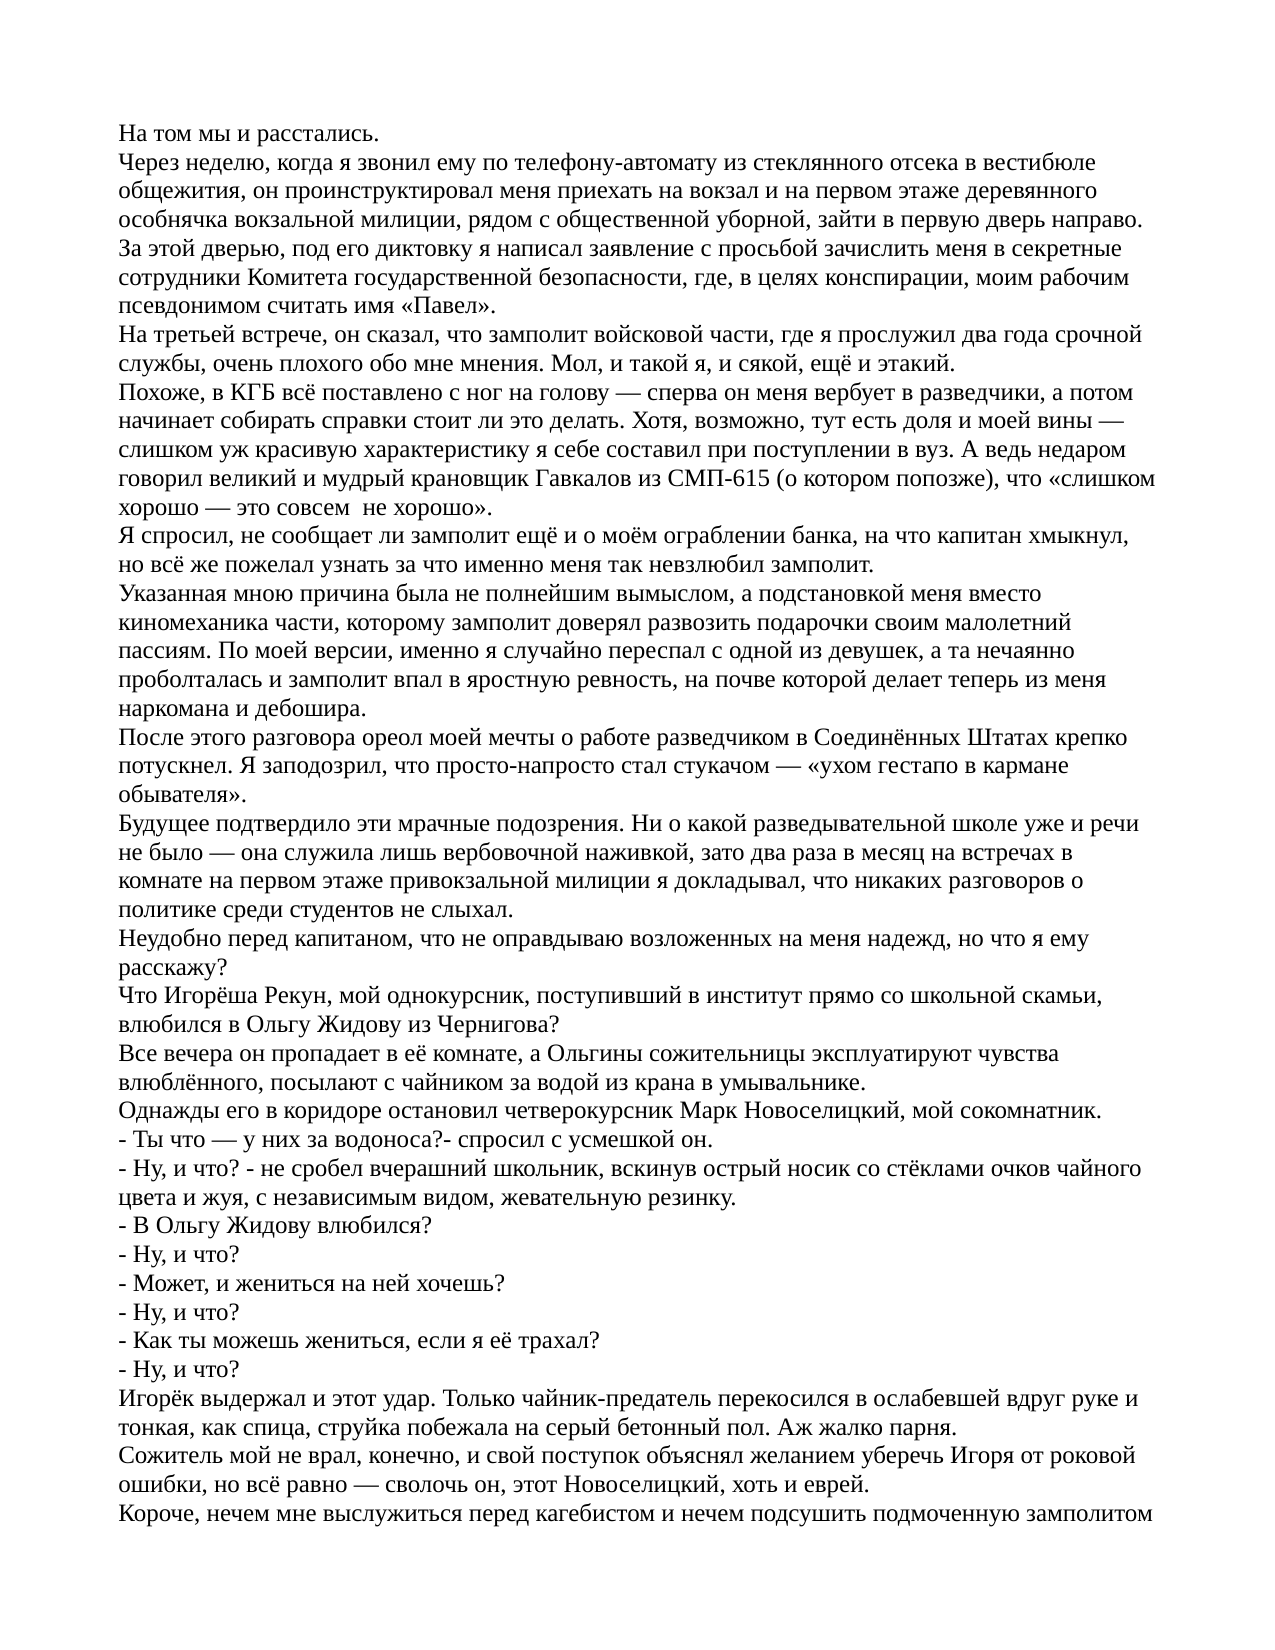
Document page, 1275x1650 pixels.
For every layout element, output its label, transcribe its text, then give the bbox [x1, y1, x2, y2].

text - Ну, и что? [118, 1297, 1157, 1326]
text Будущее подтвердило эти мрачные подозрения. Ни о какой разведывательной школе уже и речи не было — она служила лишь вербовочной наживкой, зато два раза в месяц на встречах в комнате на первом этаже привокзальной милиции я докладывал, что никаких разговоров о политике среди студентов не слыхал. [118, 808, 1157, 923]
text Короче, нечем мне выслужиться перед кагебистом и нечем подсушить подмоченную замполитом [118, 1498, 1157, 1527]
text - Ну, и что? [118, 1354, 1157, 1383]
text Игорёк выдержал и этот удар. Только чайник-предатель перекосился в ослабевшей вдруг руке и тонкая, как спица, струйка побежала на серый бетонный пол. Аж жалко парня. [118, 1383, 1157, 1441]
text Указанная мною причина была не полнейшим вымыслом, а подстановкой меня вместо киномеханика части, которому замполит доверял развозить подарочки своим малолетний пассиям. По моей версии, именно я случайно переспал с одной из девушек, а та нечаянно проболталась и замполит впал в яростную ревность, на почве которой делает теперь из меня наркомана и дебошира. [118, 578, 1157, 722]
text На третьей встрече, он сказал, что замполит войсковой части, где я прослужил два года срочной службы, очень плохого обо мне мнения. Мол, и такой я, и сякой, ещё и этакий. [118, 319, 1157, 377]
text На том мы и расстались. [118, 118, 1157, 147]
text - Как ты можешь жениться, если я её трахал? [118, 1326, 1157, 1354]
text Через неделю, когда я звонил ему по телефону-автомату из стеклянного отсека в вестибюле общежития, он проинструктировал меня приехать на вокзал и на первом этаже деревянного особнячка вокзальной милиции, рядом с общественной уборной, зайти в первую дверь направо. [118, 147, 1157, 233]
text За этой дверью, под его диктовку я написал заявление с просьбой зачислить меня в секретные сотрудники Комитета государственной безопасности, где, в целях конспирации, моим рабочим псевдонимом считать имя «Павел». [118, 233, 1157, 319]
text Я спросил, не сообщает ли замполит ещё и о моём ограблении банка, на что капитан хмыкнул, но всё же пожелал узнать за что именно меня так невзлюбил замполит. [118, 521, 1157, 578]
text - Ты что — у них за водоноса?- спросил с усмешкой он. [118, 1124, 1157, 1153]
text Неудобно перед капитаном, что не оправдываю возложенных на меня надежд, но что я ему расскажу? [118, 923, 1157, 981]
text - Ну, и что? [118, 1239, 1157, 1268]
text Похоже, в КГБ всё поставлено с ног на голову — сперва он меня вербует в разведчики, а потом начинает собирать справки стоит ли это делать. Хотя, возможно, тут есть доля и моей вины — слишком уж красивую характеристику я себе составил при поступлении в вуз. А ведь недаром говорил великий и мудрый крановщик Гавкалов из СМП-615 (о котором попозже), что «слишком хорошо — это совсем не хорошо». [118, 377, 1157, 521]
text После этого разговора ореол моей мечты о работе разведчиком в Соединённых Штатах крепко потускнел. Я заподозрил, что просто-напросто стал стукачом — «ухом гестапо в кармане обывателя». [118, 722, 1157, 808]
text - Может, и жениться на ней хочешь? [118, 1268, 1157, 1297]
text Сожитель мой не врал, конечно, и свой поступок объяснял желанием уберечь Игоря от роковой ошибки, но всё равно — сволочь он, этот Новоселицкий, хоть и еврей. [118, 1441, 1157, 1498]
text Все вечера он пропадает в её комнате, а Ольгины сожительницы эксплуатируют чувства влюблённого, посылают с чайником за водой из крана в умывальнике. [118, 1038, 1157, 1096]
text - В Ольгу Жидову влюбился? [118, 1211, 1157, 1239]
text Однажды его в коридоре остановил четверокурсник Марк Новоселицкий, мой сокомнатник. [118, 1096, 1157, 1124]
text - Ну, и что? - не сробел вчерашний школьник, вскинув острый носик со стёклами очков чайного цвета и жуя, с независимым видом, жевательную резинку. [118, 1153, 1157, 1211]
text Что Игорёша Рекун, мой однокурсник, поступивший в институт прямо со школьной скамьи, влюбился в Ольгу Жидову из Чернигова? [118, 981, 1157, 1038]
